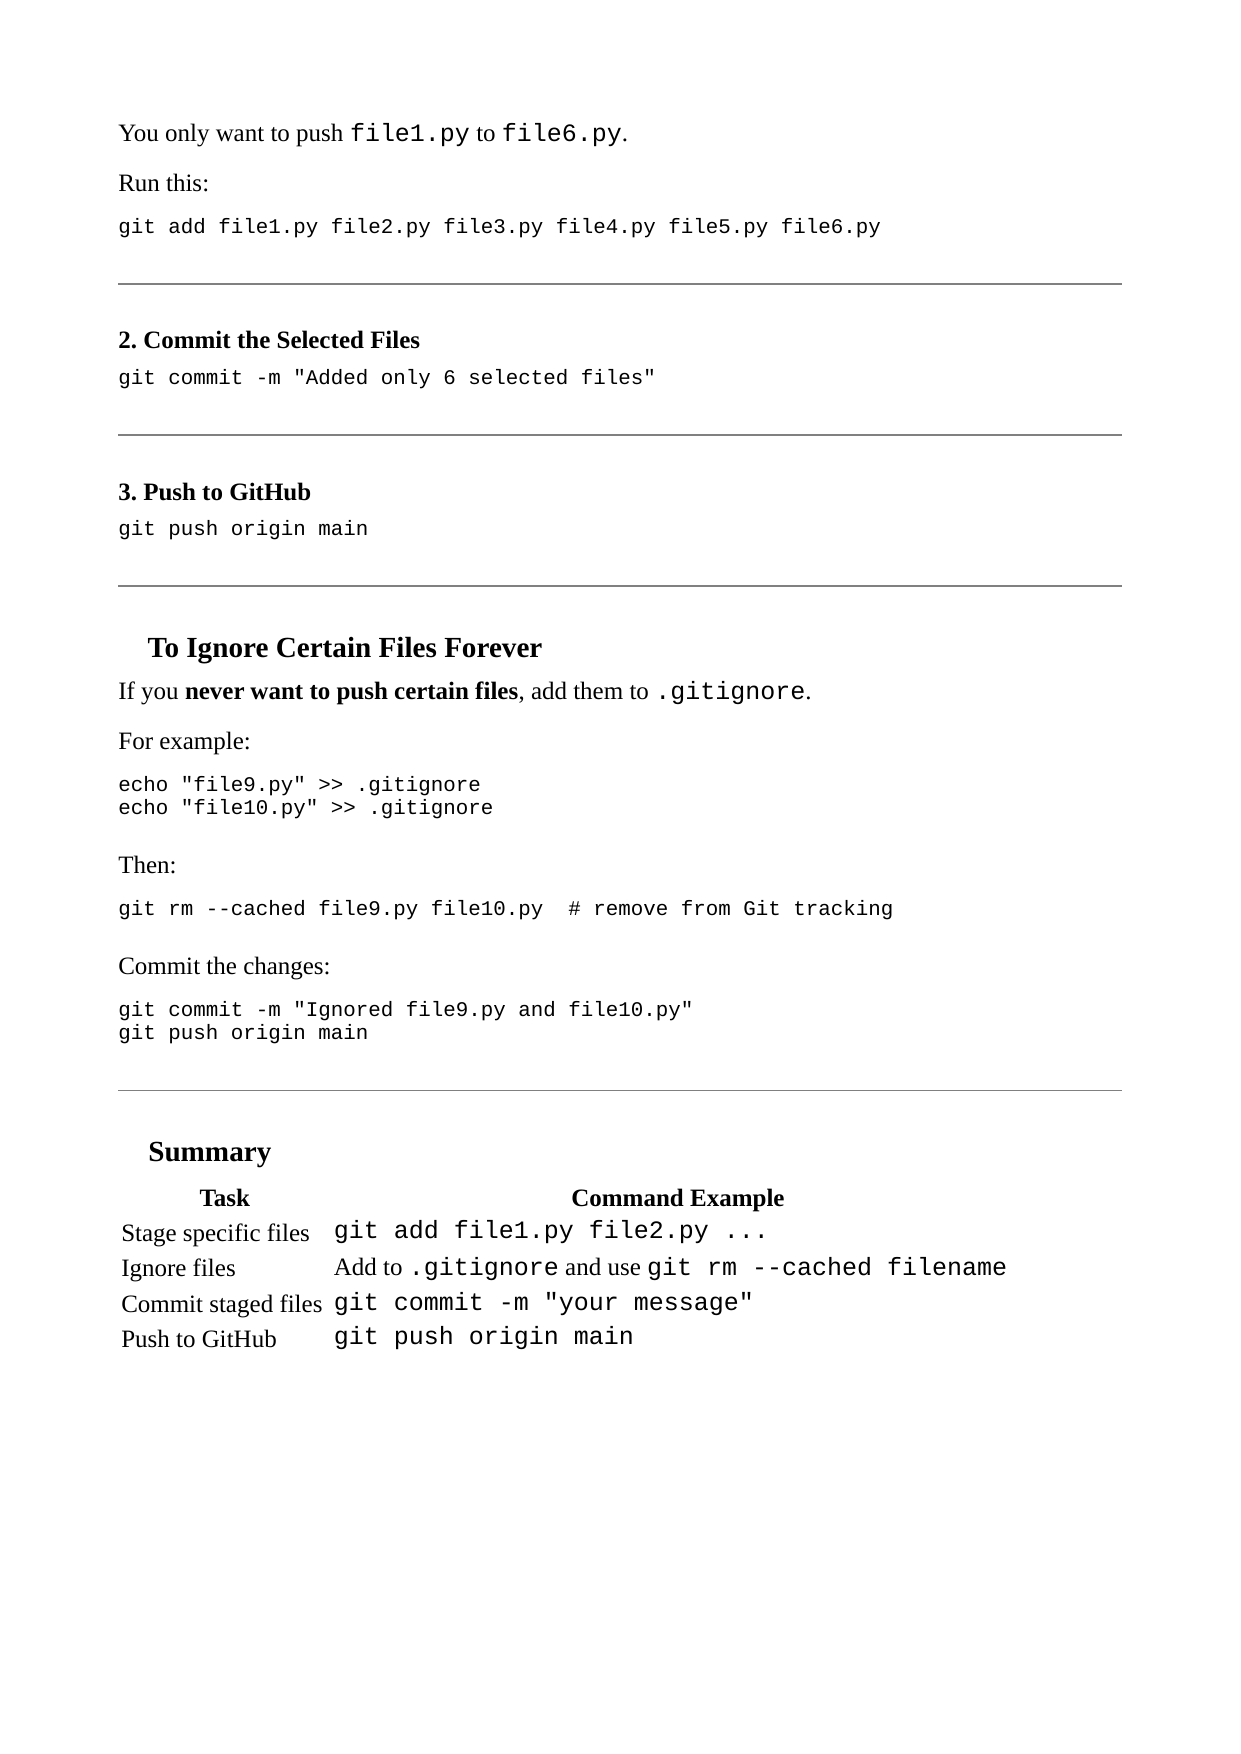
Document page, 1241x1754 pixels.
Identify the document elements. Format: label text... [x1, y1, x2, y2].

text git commit -m "Added only 6 selected files" [118, 367, 1122, 391]
table_cell git push origin main [331, 1321, 1025, 1355]
table_cell git add file1.py file2.py ... [331, 1215, 1025, 1249]
text If you never want to push certain files, add them to .gitignore. [118, 676, 1122, 707]
text git push origin main [118, 518, 1122, 542]
table_cell Commit staged files [118, 1286, 331, 1321]
text git push origin main [118, 1022, 1122, 1046]
table_cell Push to GitHub [118, 1321, 331, 1355]
subtitle 📝 Summary [118, 1134, 1122, 1168]
subtitle 🚫 To Ignore Certain Files Forever [118, 630, 1122, 663]
text echo "file9.py" >> .gitignore [118, 774, 1122, 797]
text Then: [118, 850, 1122, 879]
table_header Command Example [331, 1180, 1025, 1215]
text Run this: [118, 168, 1122, 197]
text You only want to push file1.py to file6.py. [118, 118, 1122, 149]
table_cell Stage specific files [118, 1215, 331, 1249]
table_header Task [118, 1180, 331, 1215]
text git add file1.py file2.py file3.py file4.py file5.py file6.py [118, 216, 1122, 239]
subtitle 2. Commit the Selected Files [118, 326, 1122, 354]
text For example: [118, 726, 1122, 755]
text git rm --cached file9.py file10.py # remove from Git tracking [118, 898, 1122, 922]
subtitle 3. Push to GitHub [118, 477, 1122, 506]
table_cell Ignore files [118, 1250, 331, 1286]
text Commit the changes: [118, 951, 1122, 980]
table_cell Add to .gitignore and use git rm --cached filename [331, 1250, 1025, 1286]
table_cell git commit -m "your message" [331, 1286, 1025, 1321]
text git commit -m "Ignored file9.py and file10.py" [118, 999, 1122, 1022]
text echo "file10.py" >> .gitignore [118, 797, 1122, 821]
